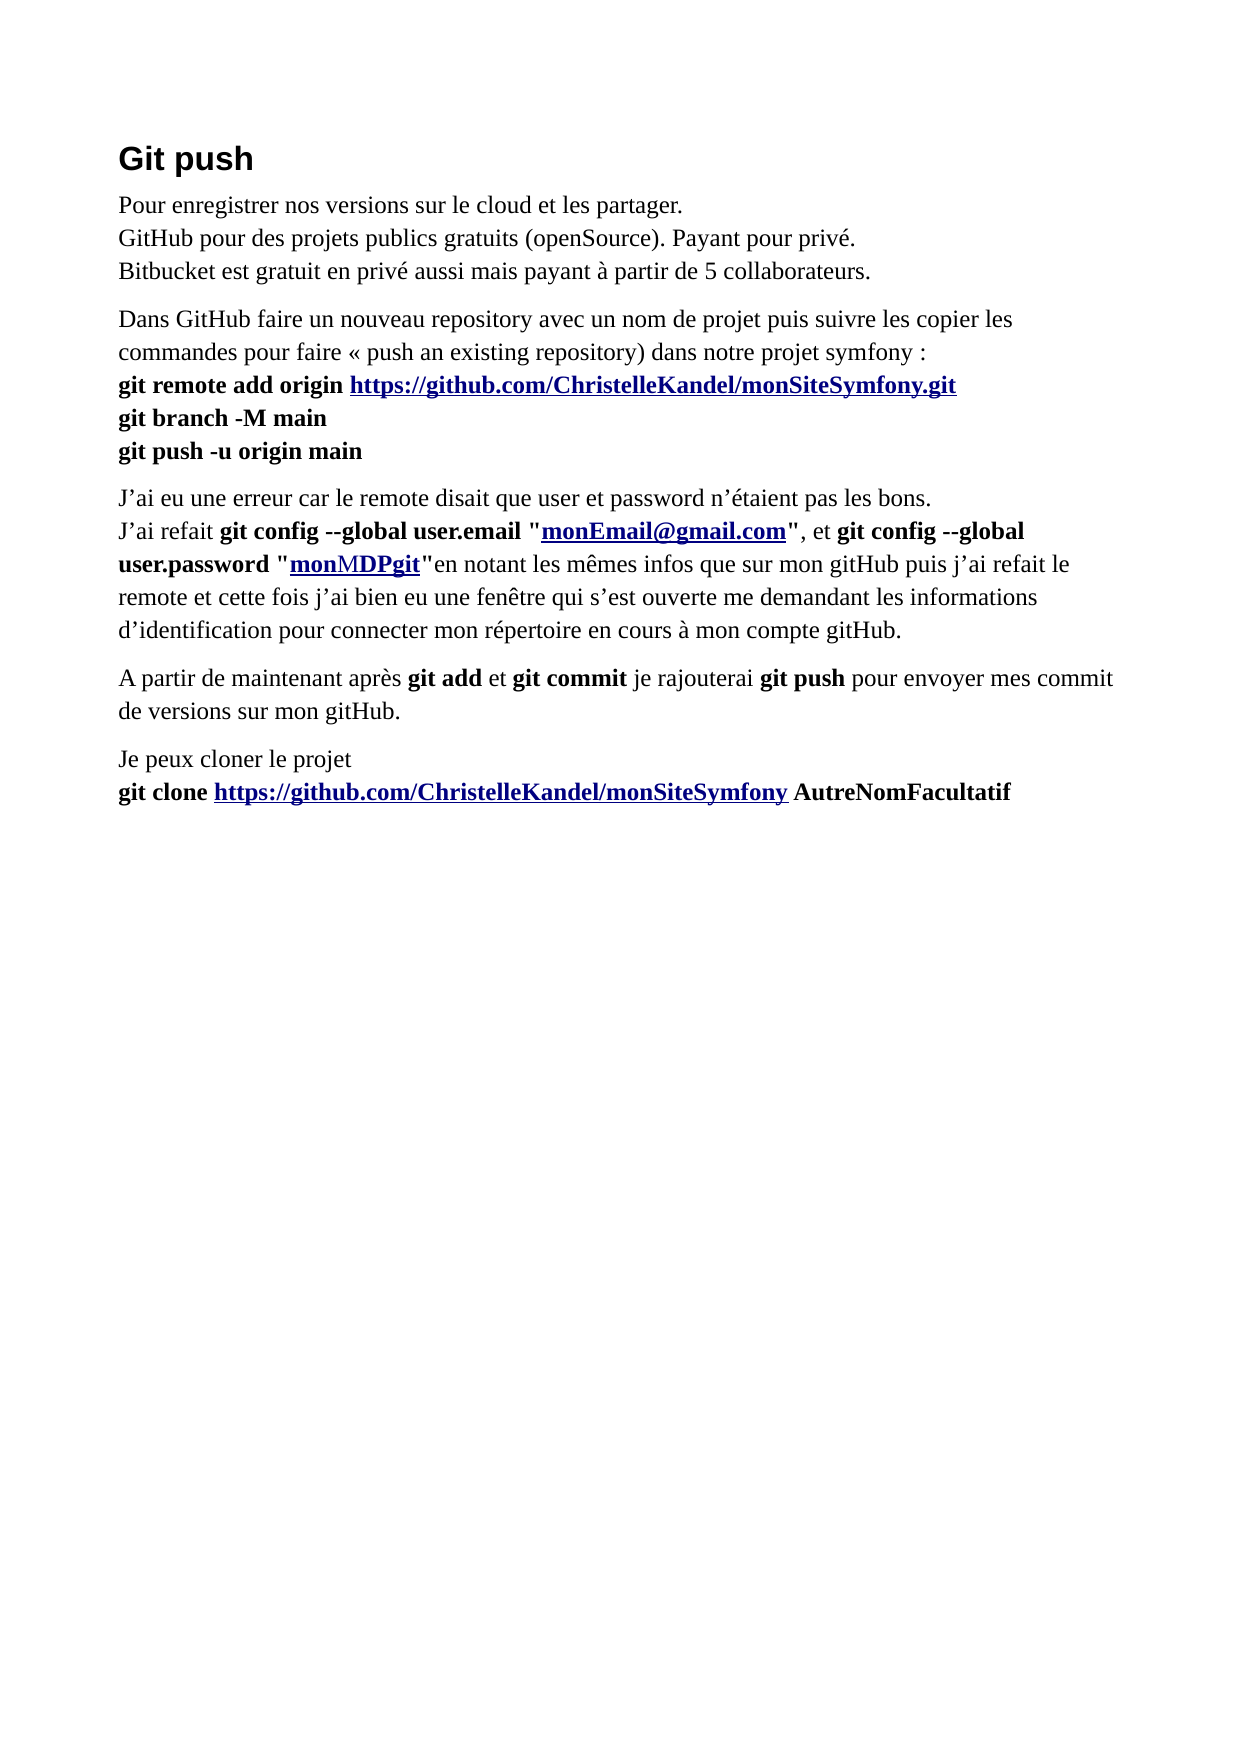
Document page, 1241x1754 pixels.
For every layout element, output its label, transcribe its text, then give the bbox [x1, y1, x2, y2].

text A partir de maintenant après git add et git commit je rajouterai git push pour envoyer mes commit de versions sur mon gitHub. [118, 663, 1122, 725]
subtitle Git push [118, 139, 1122, 178]
text J’ai eu une erreur car le remote disait que user et password n’étaient pas les bons. J’ai refait git config --global user.email "monEmail@gmail.com", et git config --global user.password "monMDPgit"en notant les mêmes infos que sur mon gitHub puis j’ai refait le remote et cette fois j’ai bien eu une fenêtre qui s’est ouverte me demandant les informations d’identification pour connecter mon répertoire en cours à mon compte gitHub. [118, 483, 1122, 644]
text Pour enregistrer nos versions sur le cloud et les partager. GitHub pour des projets publics gratuits (openSource). Payant pour privé. Bitbucket est gratuit en privé aussi mais payant à partir de 5 collaborateurs. [118, 190, 1122, 285]
text Dans GitHub faire un nouveau repository avec un nom de projet puis suivre les copier les commandes pour faire « push an existing repository) dans notre projet symfony : git remote add origin https://github.com/ChristelleKandel/monSiteSymfony.git git branch -M main git push -u origin main [118, 304, 1122, 464]
text Je peux cloner le projet git clone https://github.com/ChristelleKandel/monSiteSymfony AutreNomFacultatif [118, 744, 1122, 806]
